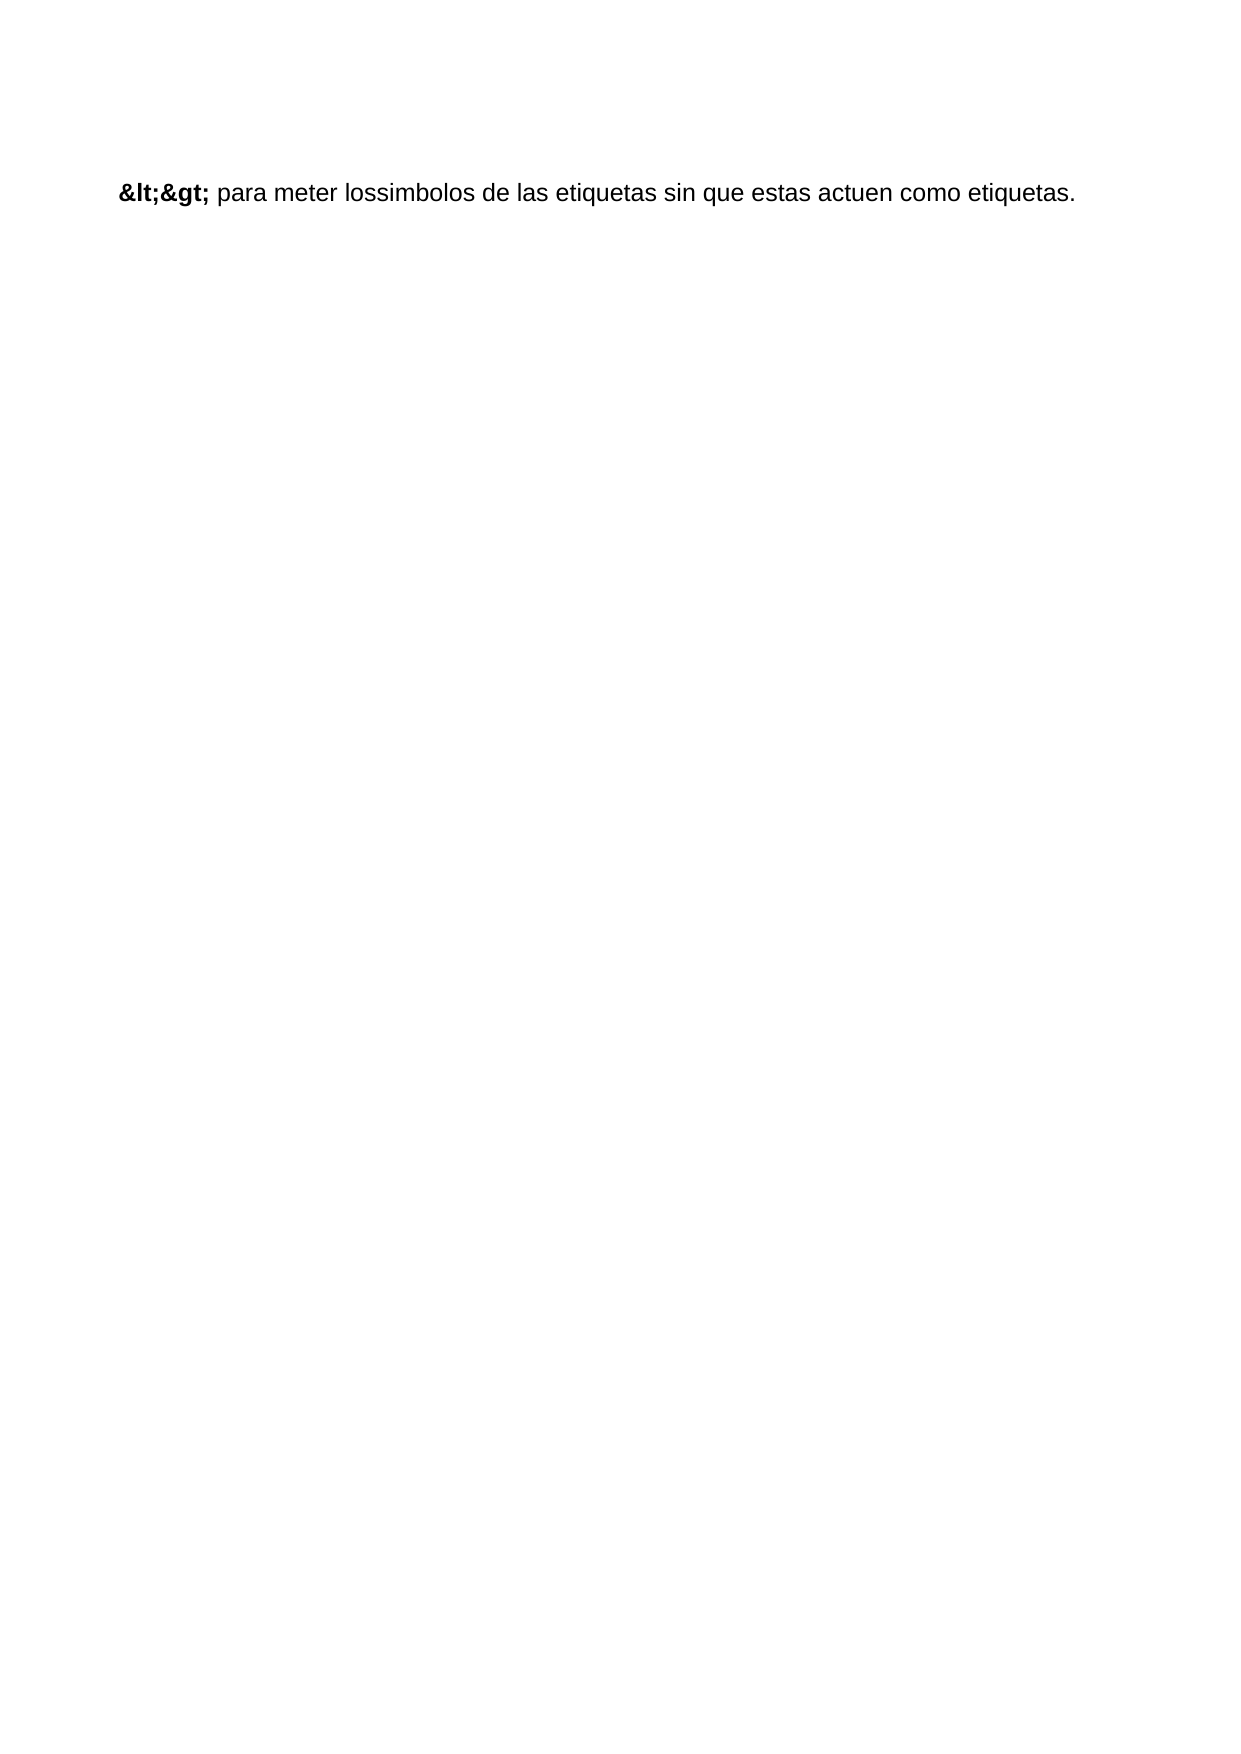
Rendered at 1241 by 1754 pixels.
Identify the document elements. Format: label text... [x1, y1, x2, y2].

subtitle &lt;&gt; para meter lossimbolos de las etiquetas sin que estas actuen como etiquetas. [118, 178, 1122, 207]
